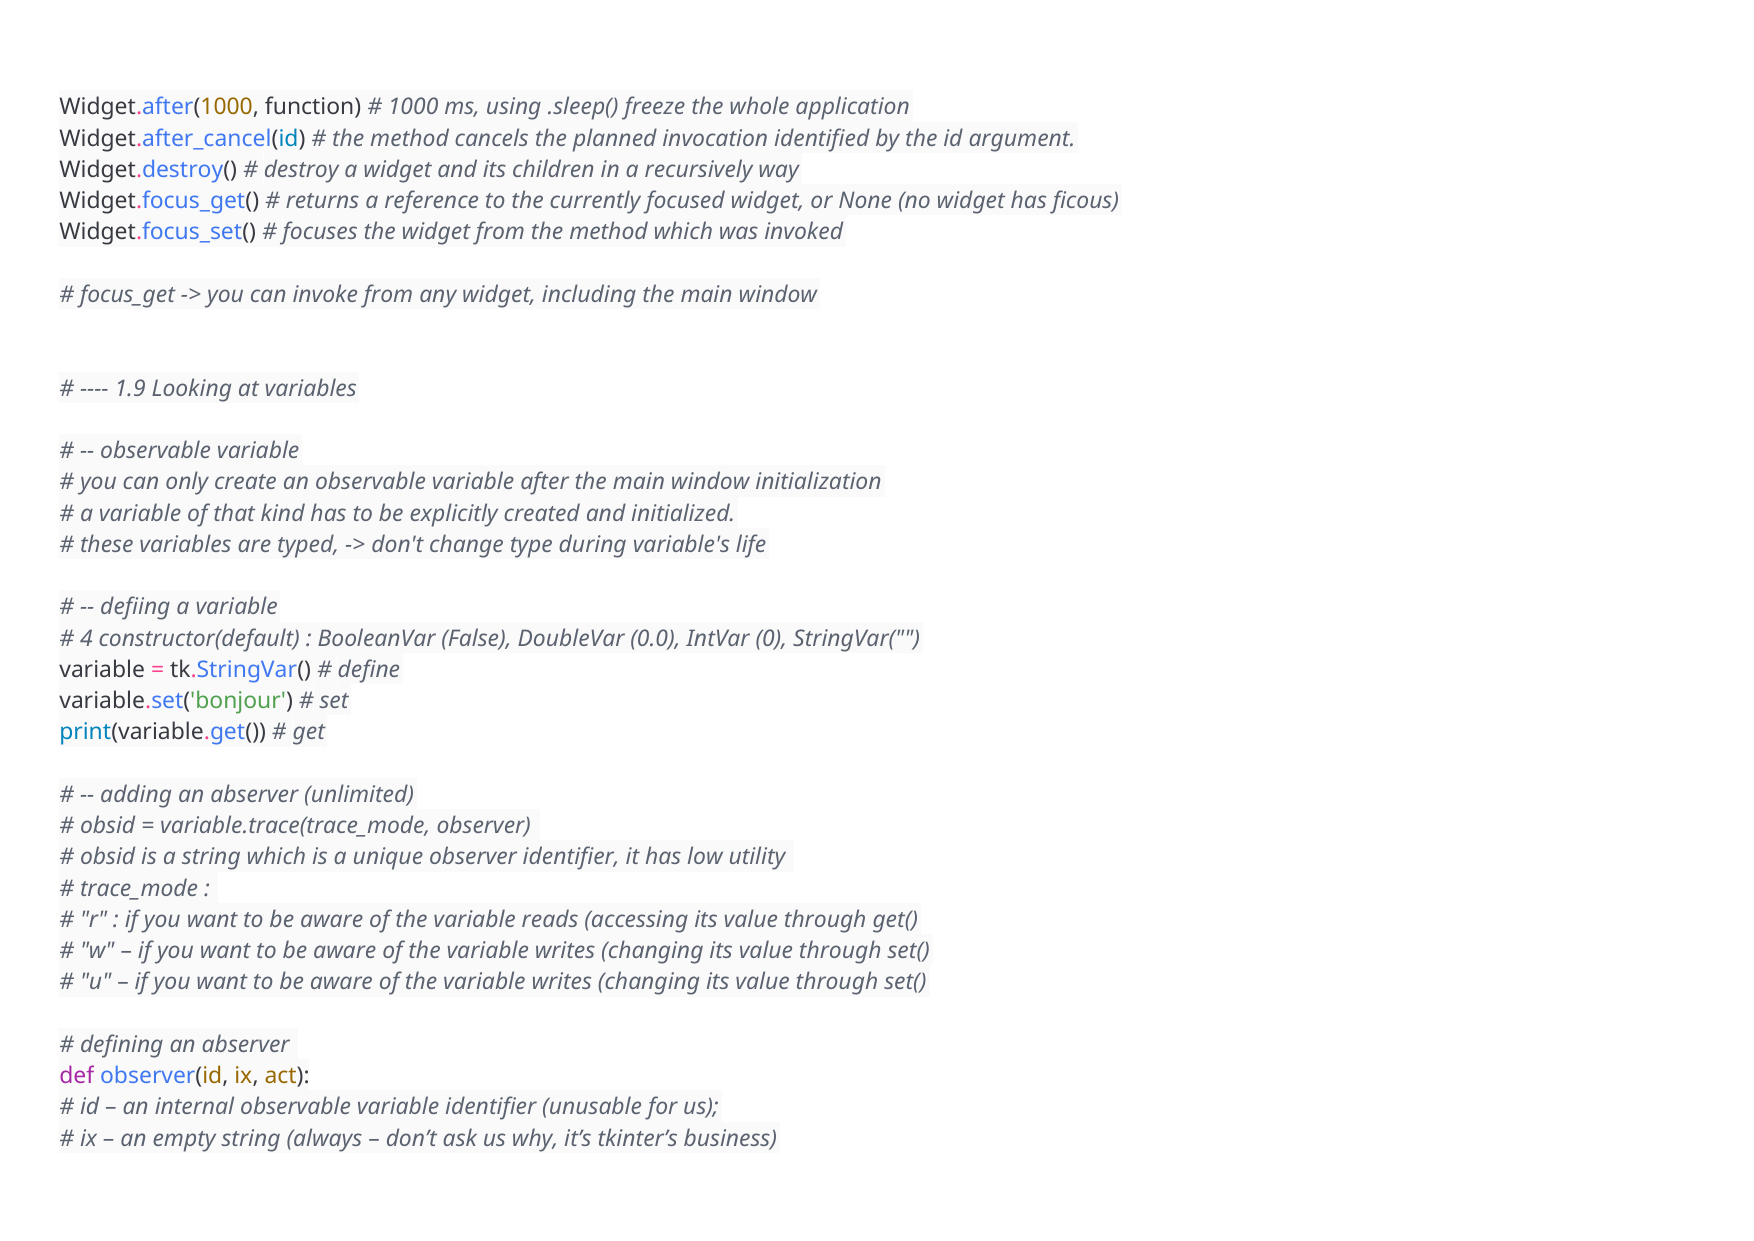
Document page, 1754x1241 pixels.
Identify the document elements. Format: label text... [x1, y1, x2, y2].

text Widget.after(1000, function) # 1000 ms, using .sleep() freeze the whole application Widget.after_cancel(id) # the method cancels the planned invocation identified by the id argument. Widget.destroy() # destroy a widget and its children in a recursively way Widget.focus_get() # returns a reference to the currently focused widget, or None (no widget has ficous) Widget.focus_set() # focuses the widget from the method which was invoked # focus_get -> you can invoke from any widget, including the main window # ---- 1.9 Looking at variables # -- observable variable # you can only create an observable variable after the main window initialization # a variable of that kind has to be explicitly created and initialized. # these variables are typed, -> don't change type during variable's life # -- defiing a variable # 4 constructor(default) : BooleanVar (False), DoubleVar (0.0), IntVar (0), StringVar("") variable = tk.StringVar() # define variable.set('bonjour') # set print(variable.get()) # get # -- adding an abserver (unlimited) # obsid = variable.trace(trace_mode, observer) # obsid is a string which is a unique observer identifier, it has low utility # trace_mode : # "r" : if you want to be aware of the variable reads (accessing its value through get() # "w" – if you want to be aware of the variable writes (changing its value through set() # "u" – if you want to be aware of the variable writes (changing its value through set() # defining an abserver def observer(id, ix, act): # id – an internal observable variable identifier (unusable for us); # ix – an empty string (always – don’t ask us why, it’s tkinter’s business) [59, 59, 1695, 1153]
